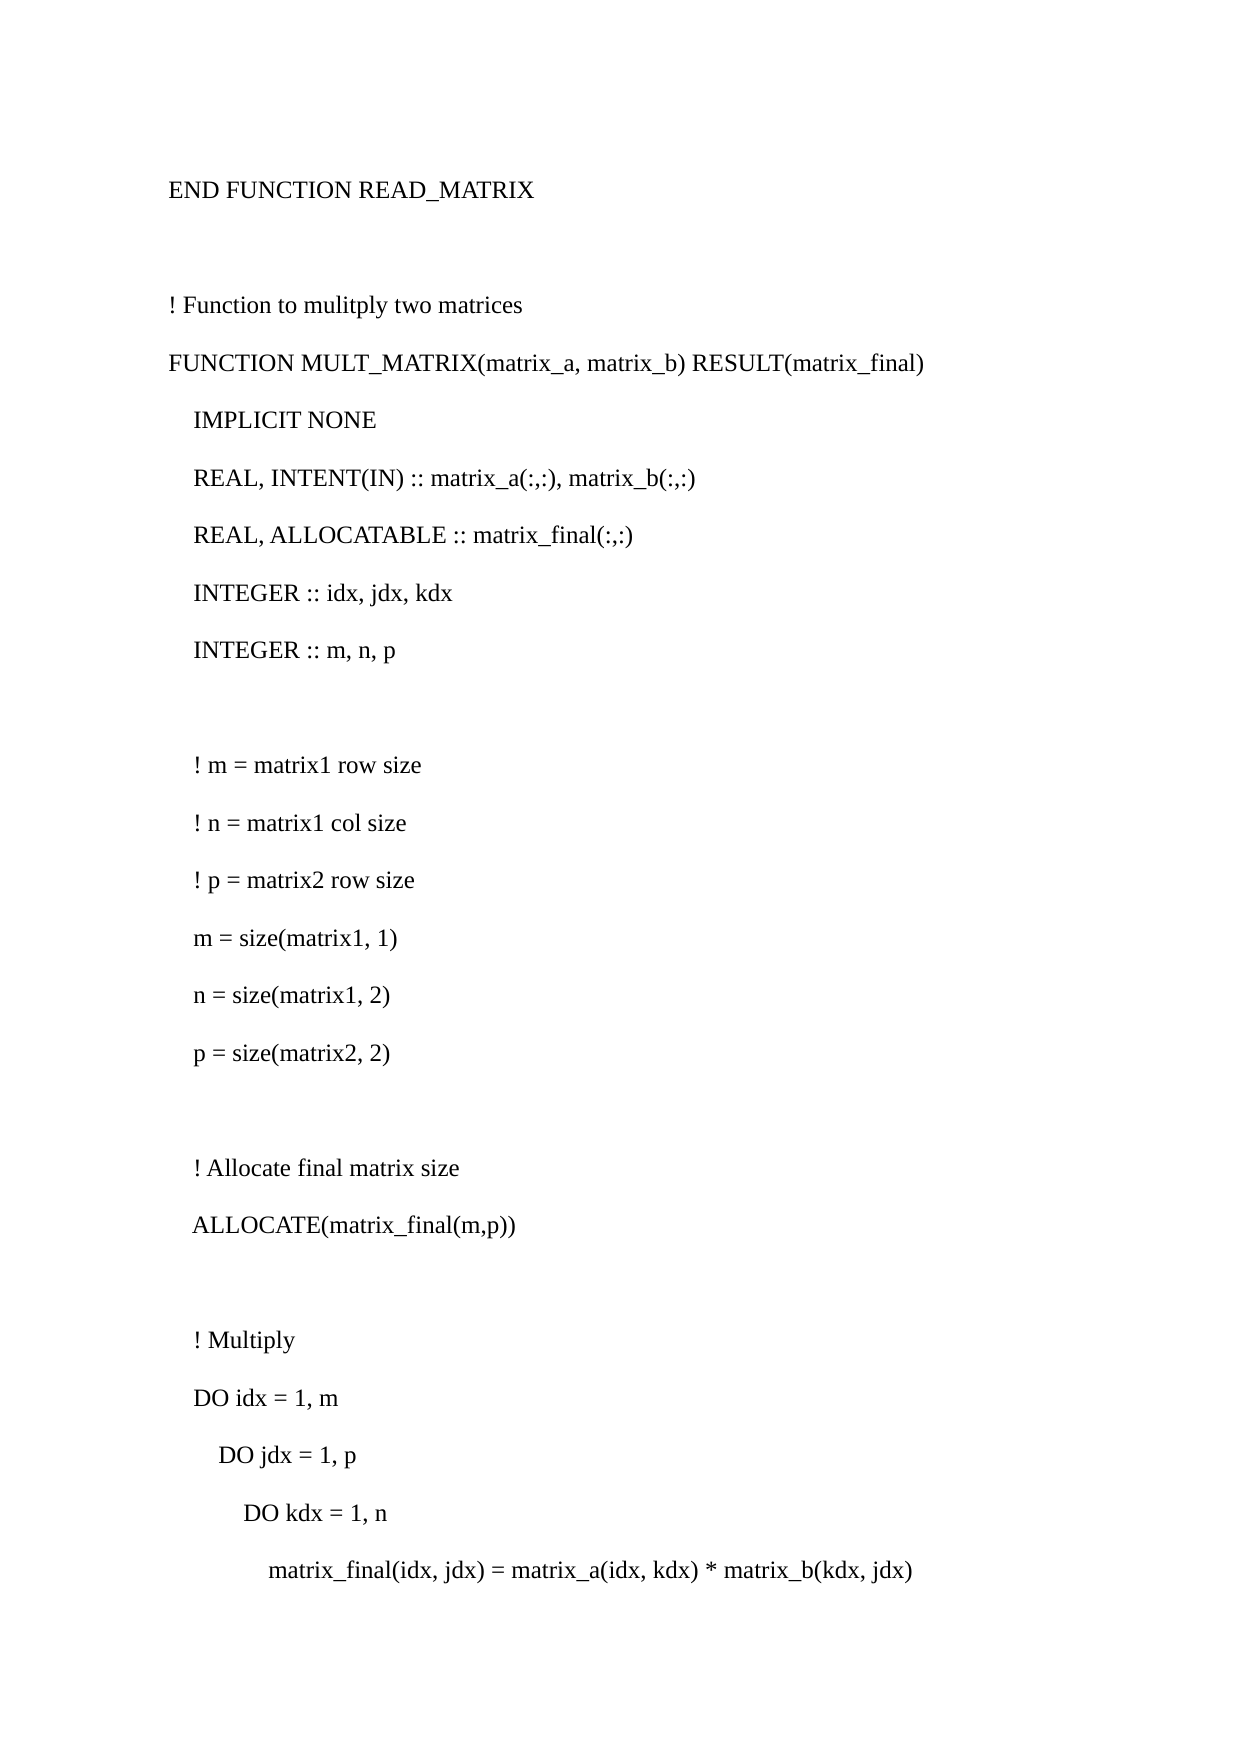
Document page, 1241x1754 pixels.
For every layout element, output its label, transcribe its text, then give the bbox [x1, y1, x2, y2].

text INTEGER :: idx, jdx, kdx [118, 578, 1122, 607]
text m = size(matrix1, 1) [118, 923, 1122, 952]
text DO jdx = 1, p [118, 1441, 1122, 1469]
text ALLOCATE(matrix_final(m,p)) [118, 1211, 1122, 1239]
text DO kdx = 1, n [118, 1498, 1122, 1527]
text ! Allocate final matrix size [118, 1153, 1122, 1182]
text INTEGER :: m, n, p [118, 636, 1122, 664]
text ! n = matrix1 col size [118, 808, 1122, 837]
text REAL, INTENT(IN) :: matrix_a(:,:), matrix_b(:,:) [118, 463, 1122, 492]
text ! Function to mulitply two matrices [118, 291, 1122, 319]
text ! m = matrix1 row size [118, 751, 1122, 779]
text matrix_final(idx, jdx) = matrix_a(idx, kdx) * matrix_b(kdx, jdx) [118, 1556, 1122, 1584]
text ! p = matrix2 row size [118, 866, 1122, 894]
text IMPLICIT NONE [118, 406, 1122, 434]
text n = size(matrix1, 2) [118, 981, 1122, 1009]
text REAL, ALLOCATABLE :: matrix_final(:,:) [118, 521, 1122, 549]
text p = size(matrix2, 2) [118, 1038, 1122, 1067]
text ! Multiply [118, 1326, 1122, 1354]
text FUNCTION MULT_MATRIX(matrix_a, matrix_b) RESULT(matrix_final) [118, 348, 1122, 377]
text DO idx = 1, m [118, 1383, 1122, 1412]
text END FUNCTION READ_MATRIX [118, 176, 1122, 204]
